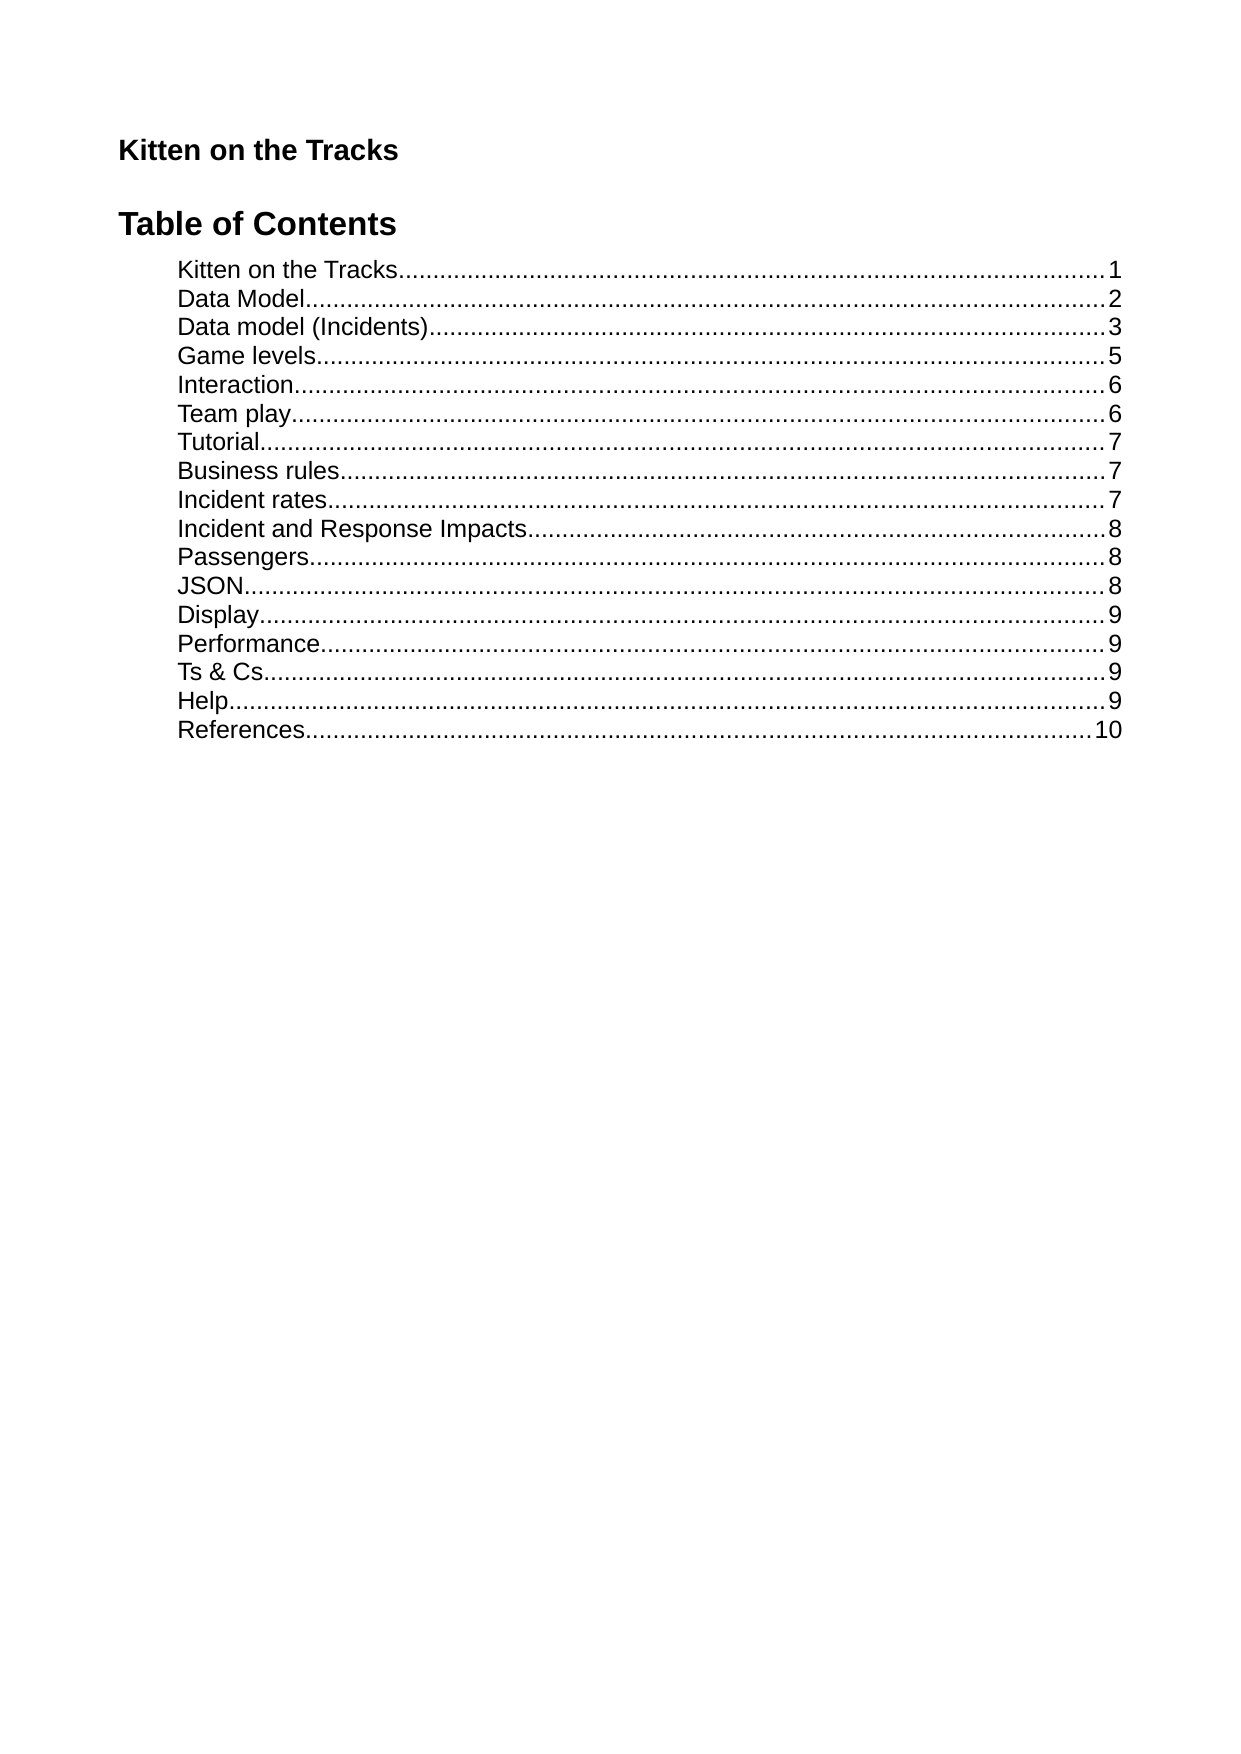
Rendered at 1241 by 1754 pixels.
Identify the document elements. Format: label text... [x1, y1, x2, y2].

text Kitten on the Tracks 1 [177, 255, 1122, 284]
text Tutorial 7 [177, 427, 1122, 456]
text Incident rates 7 [177, 485, 1122, 514]
text Display 9 [177, 600, 1122, 629]
text Interaction 6 [177, 370, 1122, 399]
text Data Model 2 [177, 284, 1122, 312]
text References 10 [177, 715, 1122, 744]
text Performance 9 [177, 629, 1122, 657]
text Game levels 5 [177, 341, 1122, 370]
text Business rules 7 [177, 456, 1122, 485]
subtitle Kitten on the Tracks [118, 133, 1122, 166]
text Incident and Response Impacts 8 [177, 514, 1122, 542]
text Help 9 [177, 686, 1122, 715]
text Ts & Cs 9 [177, 657, 1122, 686]
text Passengers 8 [177, 542, 1122, 571]
text Data model (Incidents) 3 [177, 312, 1122, 341]
subtitle Table of Contents [118, 204, 1122, 242]
text Team play 6 [177, 399, 1122, 427]
text JSON 8 [177, 571, 1122, 600]
